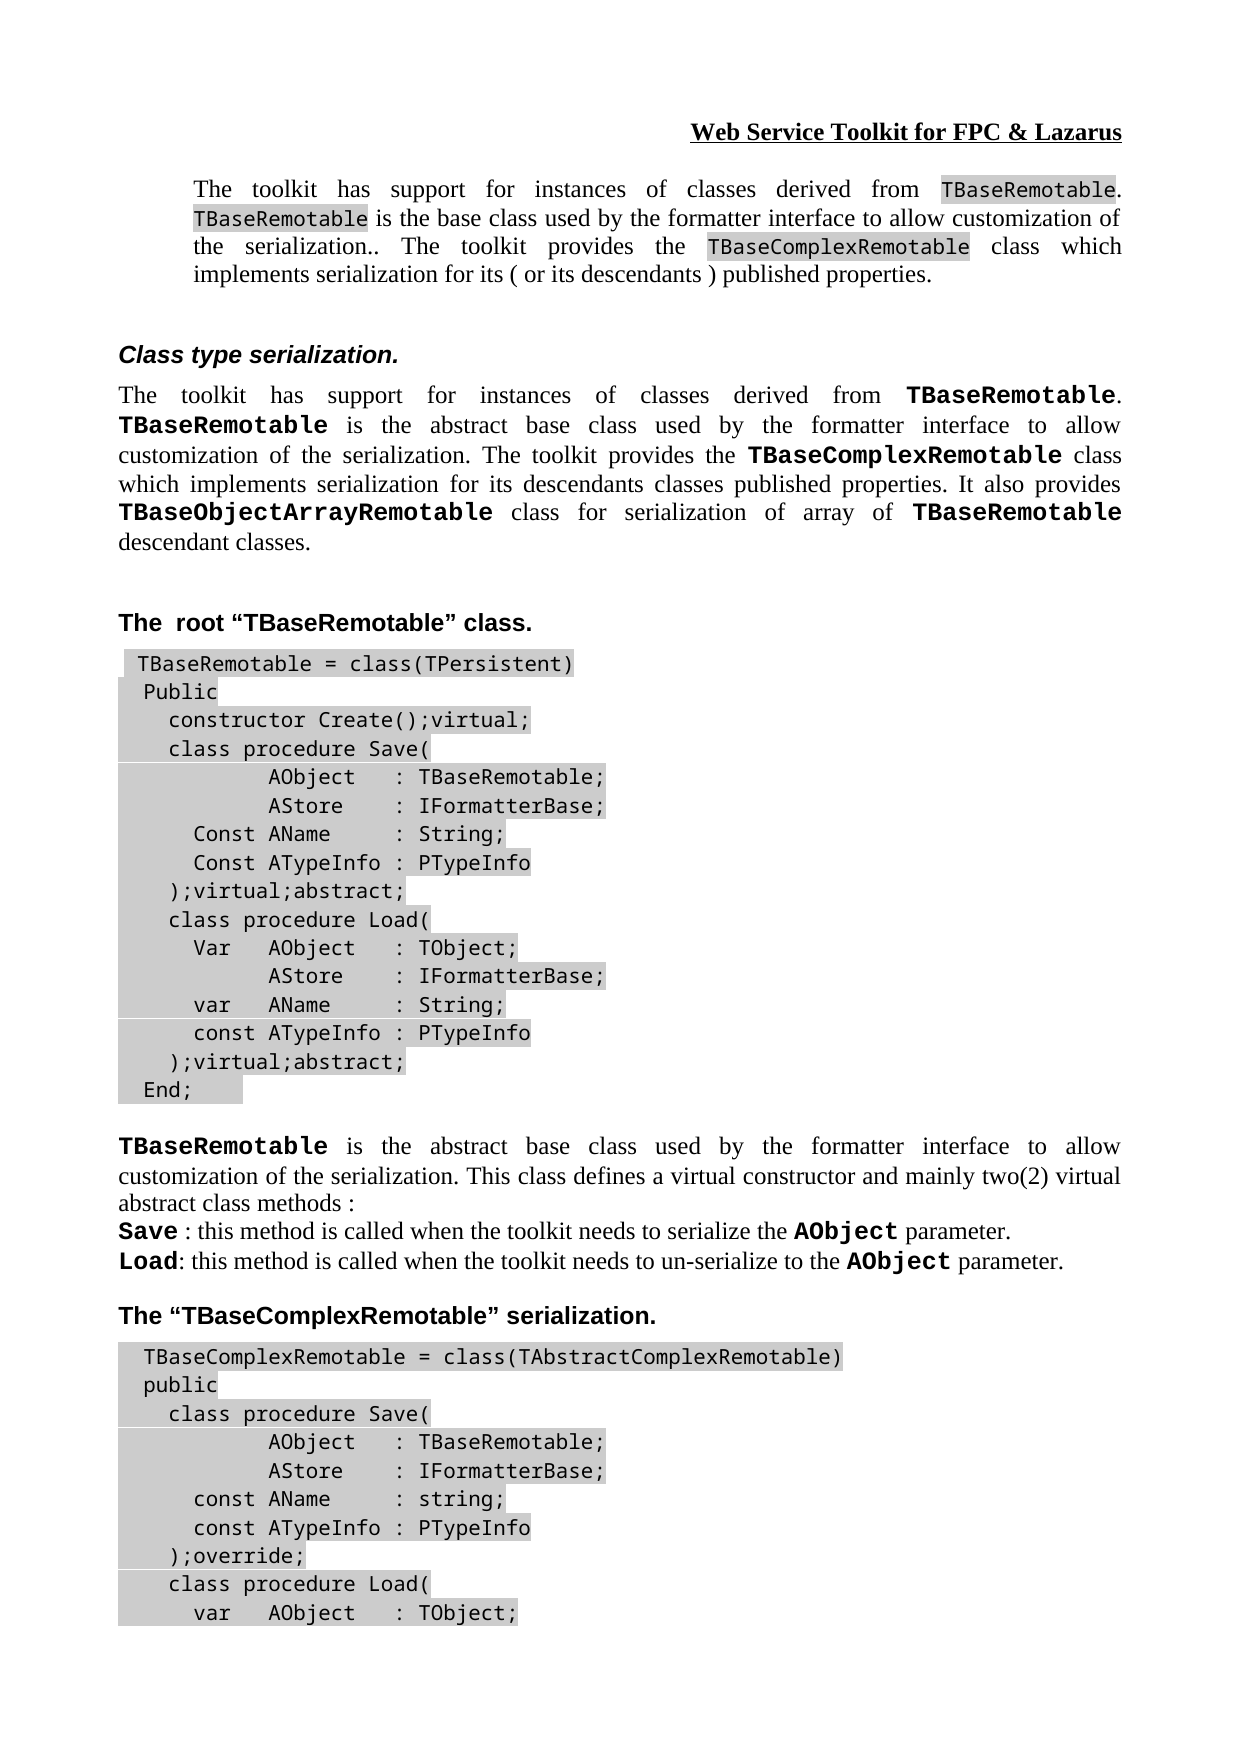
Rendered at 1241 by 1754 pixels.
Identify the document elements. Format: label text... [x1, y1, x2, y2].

text Load: this method is called when the toolkit needs to un-serialize to the AObject parameter. [118, 1247, 1122, 1277]
text TBaseRemotable is the abstract base class used by the formatter interface to allow customization of the serialization. This class defines a virtual constructor and mainly two(2) virtual abstract class methods : [118, 1132, 1122, 1217]
text constructor Create();virtual; [118, 706, 1122, 734]
text The toolkit has support for instances of classes derived from TBaseRemotable. TBaseRemotable is the abstract base class used by the formatter interface to allow customization of the serialization. The toolkit provides the TBaseComplexRemotable class which implements serialization for its descendants classes published properties. It also provides TBaseObjectArrayRemotable class for serialization of array of TBaseRemotable descendant classes. [118, 381, 1122, 556]
text Var AObject : TObject; [118, 933, 1122, 962]
text Const ATypeInfo : PTypeInfo [118, 848, 1122, 876]
text AStore : IFormatterBase; [118, 1456, 1122, 1484]
text const AName : string; [118, 1484, 1122, 1513]
text Save : this method is called when the toolkit needs to serialize the AObject parameter. [118, 1217, 1122, 1247]
subtitle Class type serialization. [118, 341, 1122, 369]
text var AName : String; [118, 990, 1122, 1018]
text public [118, 1371, 1122, 1399]
text );virtual;abstract; [118, 1047, 1122, 1075]
text AObject : TBaseRemotable; [118, 1427, 1122, 1456]
text const ATypeInfo : PTypeInfo [118, 1513, 1122, 1541]
list The toolkit has support for instances of classes derived from TBaseRemotable. TBaseRemotable is the base class used by the formatter interface to allow customization of the serialization.. The toolkit provides the TBaseComplexRemotable class which implements serialization for its ( or its descendants ) published properties. [156, 175, 1122, 288]
text End; [118, 1075, 1122, 1104]
text class procedure Save( [118, 1399, 1122, 1427]
text AObject : TBaseRemotable; [118, 762, 1122, 791]
text TBaseRemotable = class(TPersistent) [118, 649, 1122, 677]
text TBaseComplexRemotable = class(TAbstractComplexRemotable) [118, 1342, 1122, 1371]
text AStore : IFormatterBase; [118, 791, 1122, 819]
subtitle The root “TBaseRemotable” class. [118, 608, 1122, 636]
text class procedure Load( [118, 1569, 1122, 1598]
subtitle The “TBaseComplexRemotable” serialization. [118, 1302, 1122, 1329]
text class procedure Load( [118, 905, 1122, 933]
text class procedure Save( [118, 734, 1122, 762]
text );virtual;abstract; [118, 876, 1122, 905]
text Public [118, 677, 1122, 706]
text Const AName : String; [118, 819, 1122, 848]
text const ATypeInfo : PTypeInfo [118, 1018, 1122, 1047]
text );override; [118, 1541, 1122, 1569]
text var AObject : TObject; [118, 1598, 1122, 1626]
text AStore : IFormatterBase; [118, 962, 1122, 990]
